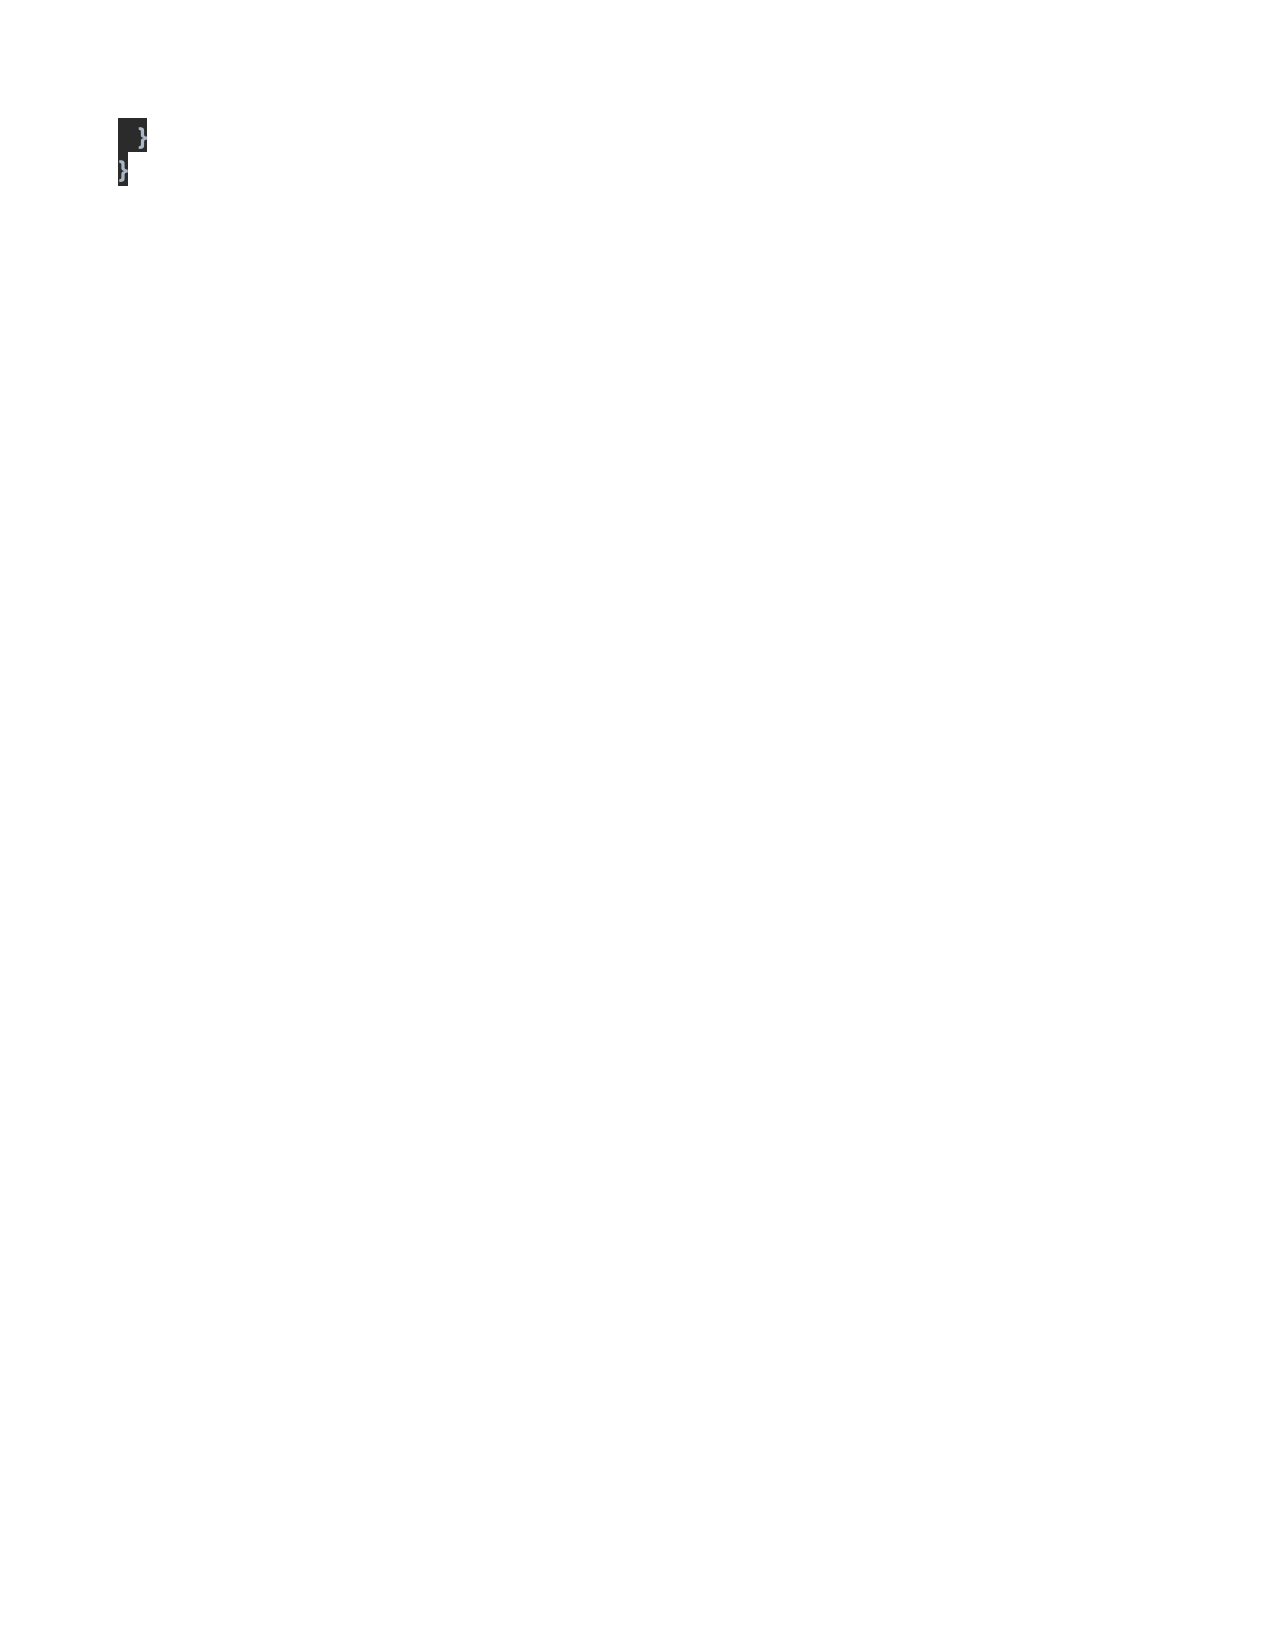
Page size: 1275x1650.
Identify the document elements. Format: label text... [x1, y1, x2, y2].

text } } [118, 118, 1157, 186]
